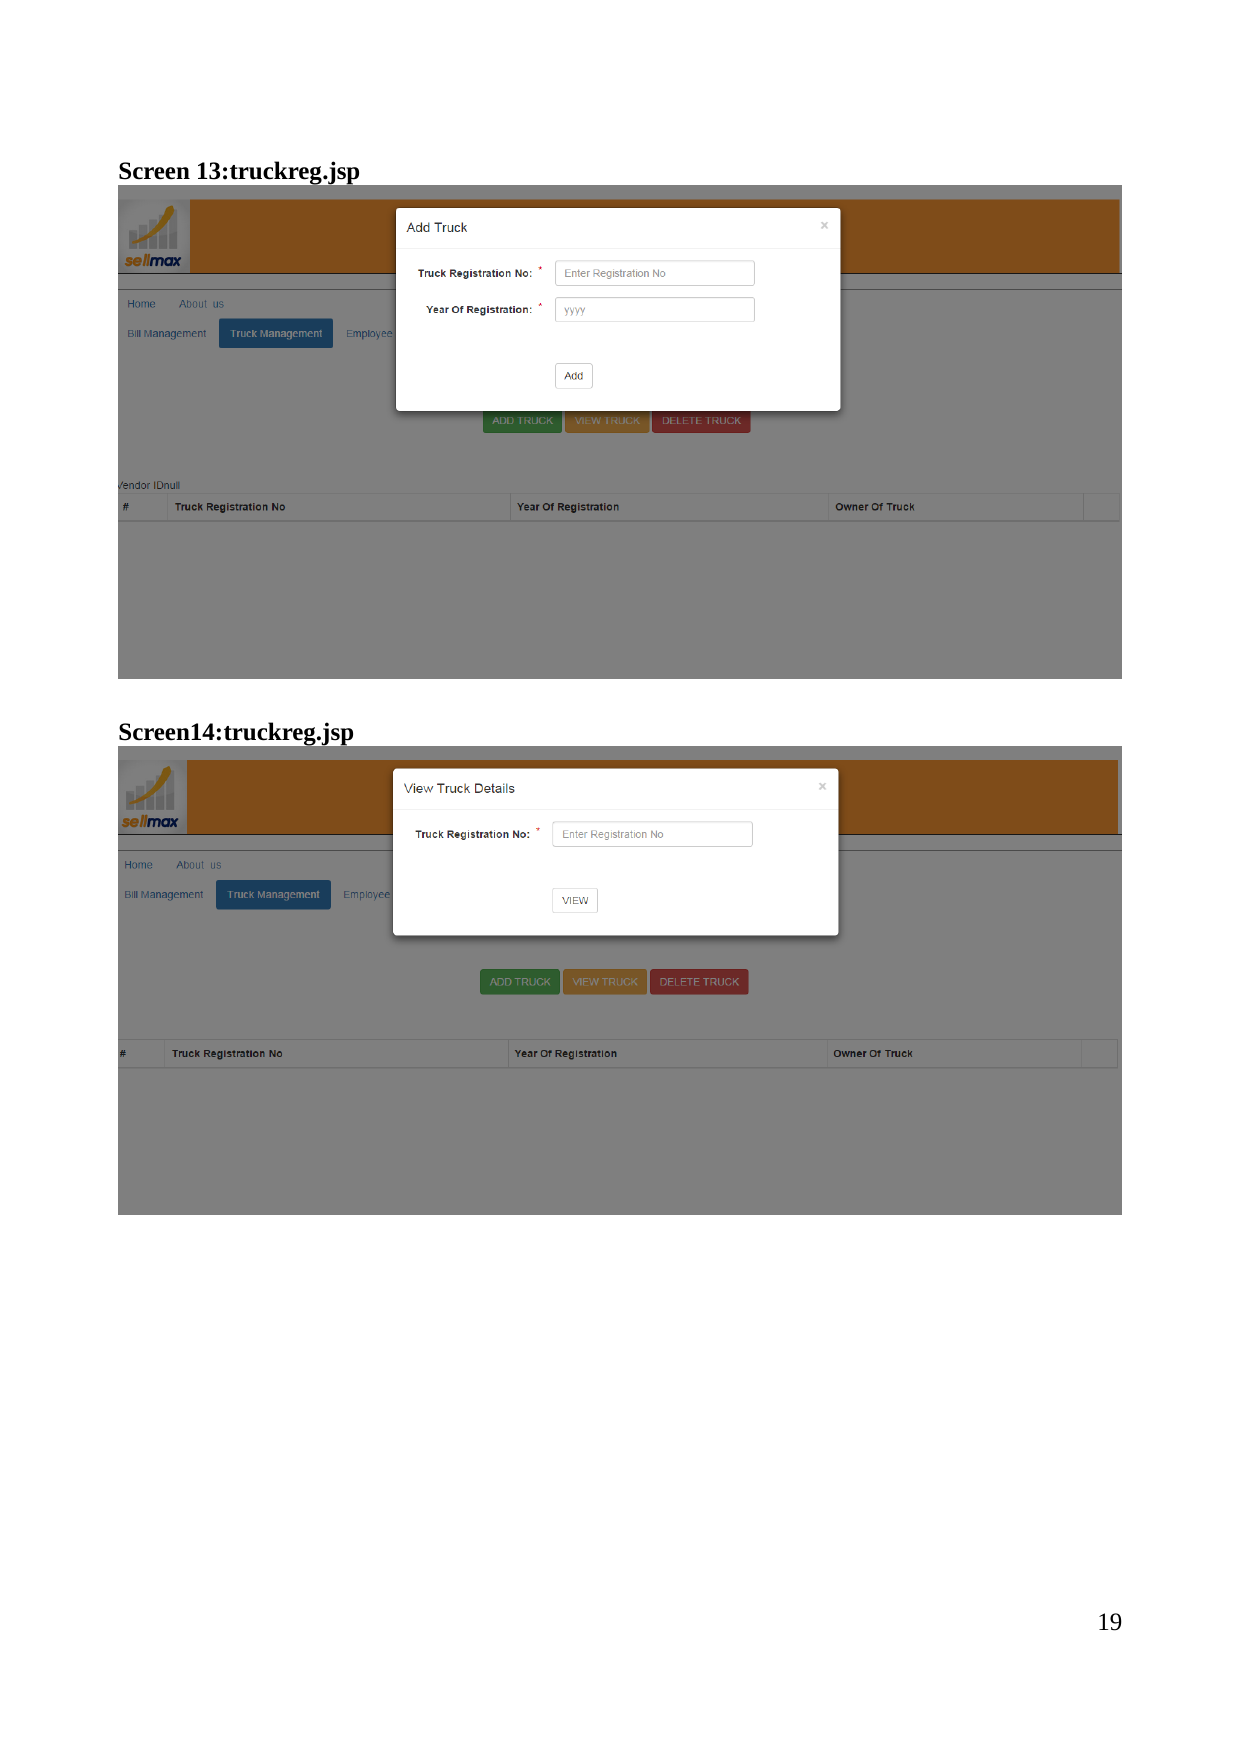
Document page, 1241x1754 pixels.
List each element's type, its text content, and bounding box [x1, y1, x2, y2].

text Screen 13:truckreg.jsp [118, 156, 1122, 185]
text Screen14:truckreg.jsp [118, 717, 1122, 746]
picture [118, 746, 1122, 1215]
picture [118, 185, 1122, 679]
